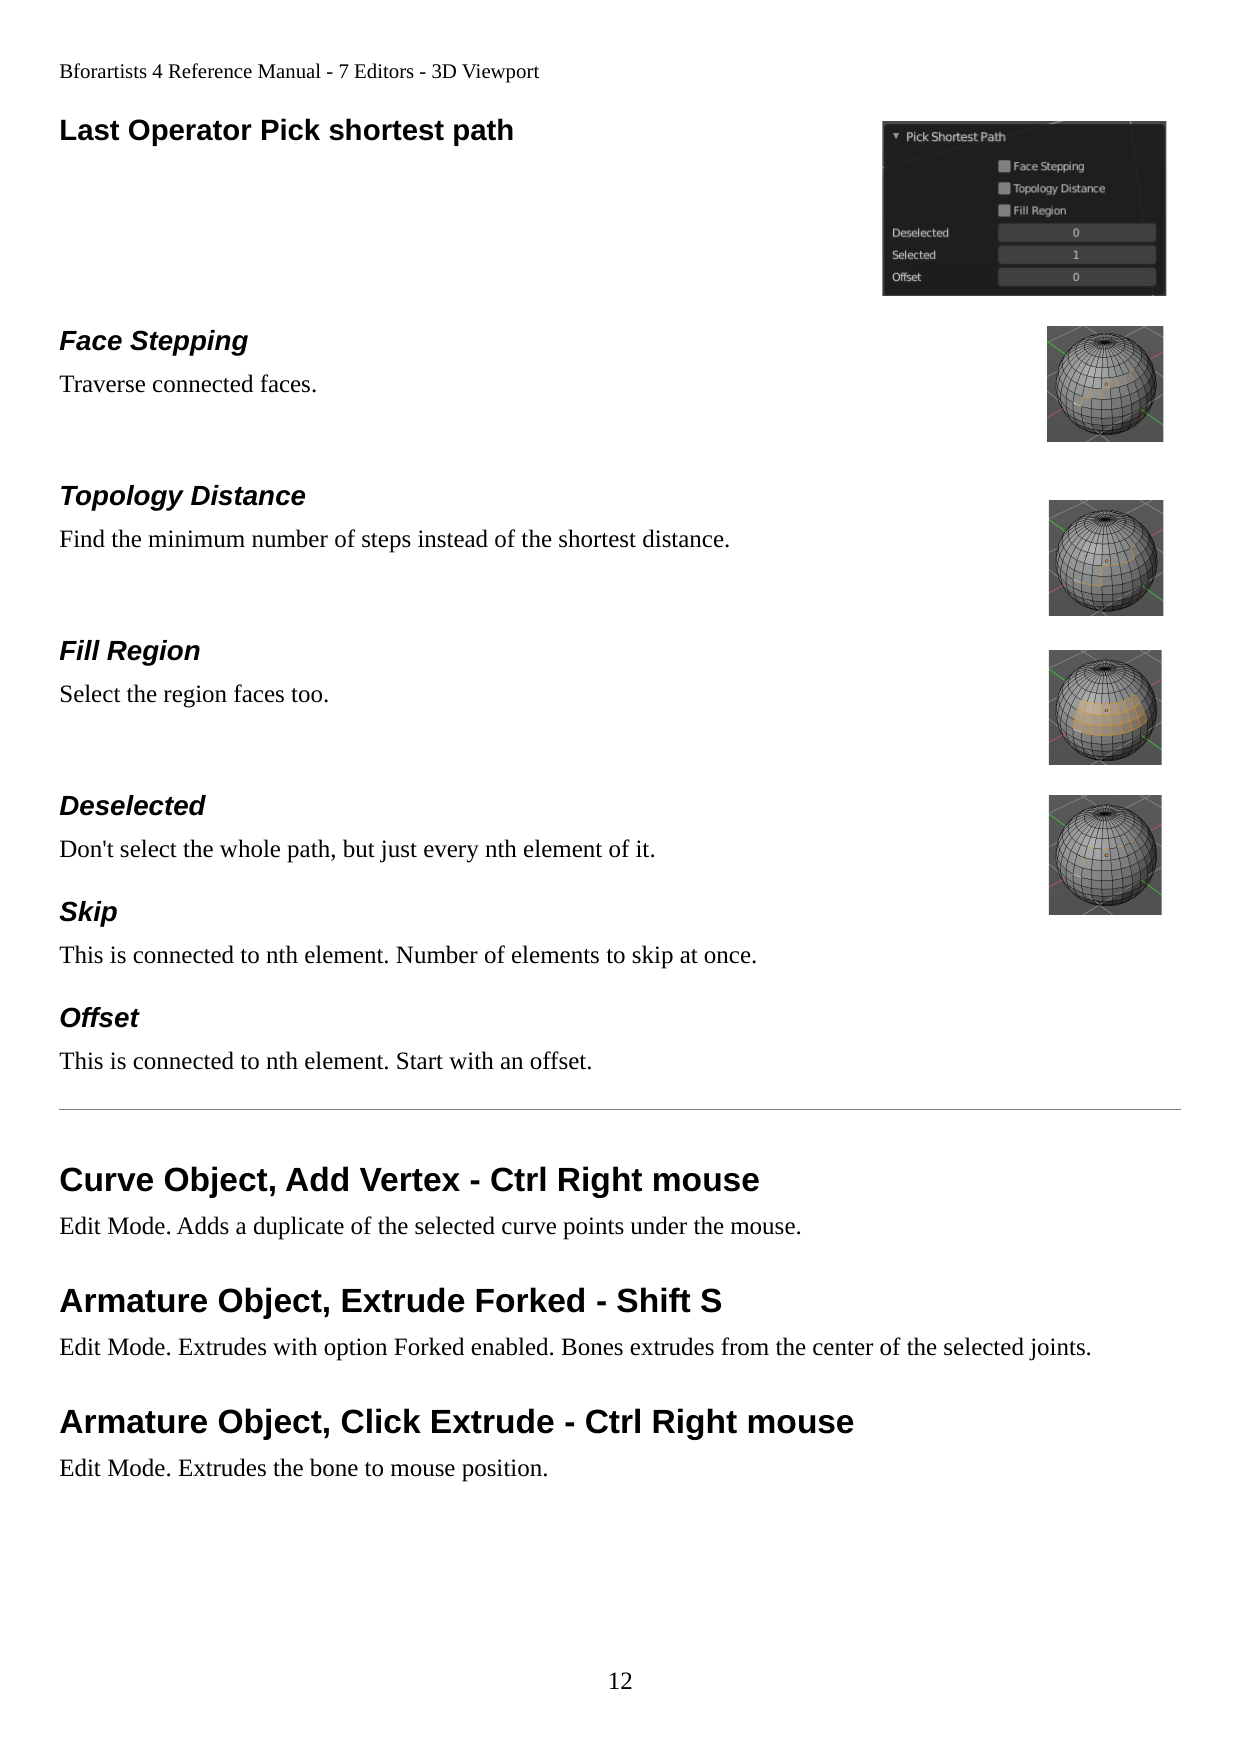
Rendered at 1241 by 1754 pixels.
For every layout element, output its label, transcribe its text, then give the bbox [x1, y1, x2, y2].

text Find the minimum number of steps instead of the shortest distance. [59, 524, 1048, 553]
picture [1048, 500, 1164, 616]
subtitle Topology Distance [59, 479, 1181, 511]
text Traverse connected faces. [59, 369, 1047, 398]
text This is connected to nth element. Number of elements to skip at once. [59, 940, 1181, 968]
text Select the region faces too. [59, 679, 1048, 708]
picture [1048, 795, 1162, 915]
subtitle Fill Region [59, 634, 1181, 666]
subtitle Skip [59, 895, 1181, 927]
subtitle Armature Object, Extrude Forked - Shift S [59, 1281, 1181, 1319]
text Don't select the whole path, but just every nth element of it. [59, 834, 1048, 863]
text Edit Mode. Extrudes the bone to mouse position. [59, 1453, 1181, 1482]
subtitle Curve Object, Add Vertex - Ctrl Right mouse [59, 1160, 1181, 1198]
text Edit Mode. Extrudes with option Forked enabled. Bones extrudes from the center of the selected joints. [59, 1332, 1181, 1361]
subtitle Face Stepping [59, 324, 1181, 356]
text This is connected to nth element. Start with an offset. [59, 1046, 1181, 1074]
subtitle Last Operator Pick shortest path [59, 113, 1181, 146]
picture [882, 121, 1167, 296]
picture [1048, 650, 1162, 765]
text Edit Mode. Adds a duplicate of the selected curve points under the mouse. [59, 1211, 1181, 1240]
picture [1047, 326, 1164, 442]
subtitle Offset [59, 1001, 1181, 1033]
subtitle Armature Object, Click Extrude - Ctrl Right mouse [59, 1402, 1181, 1441]
subtitle Deselected [59, 789, 1181, 821]
